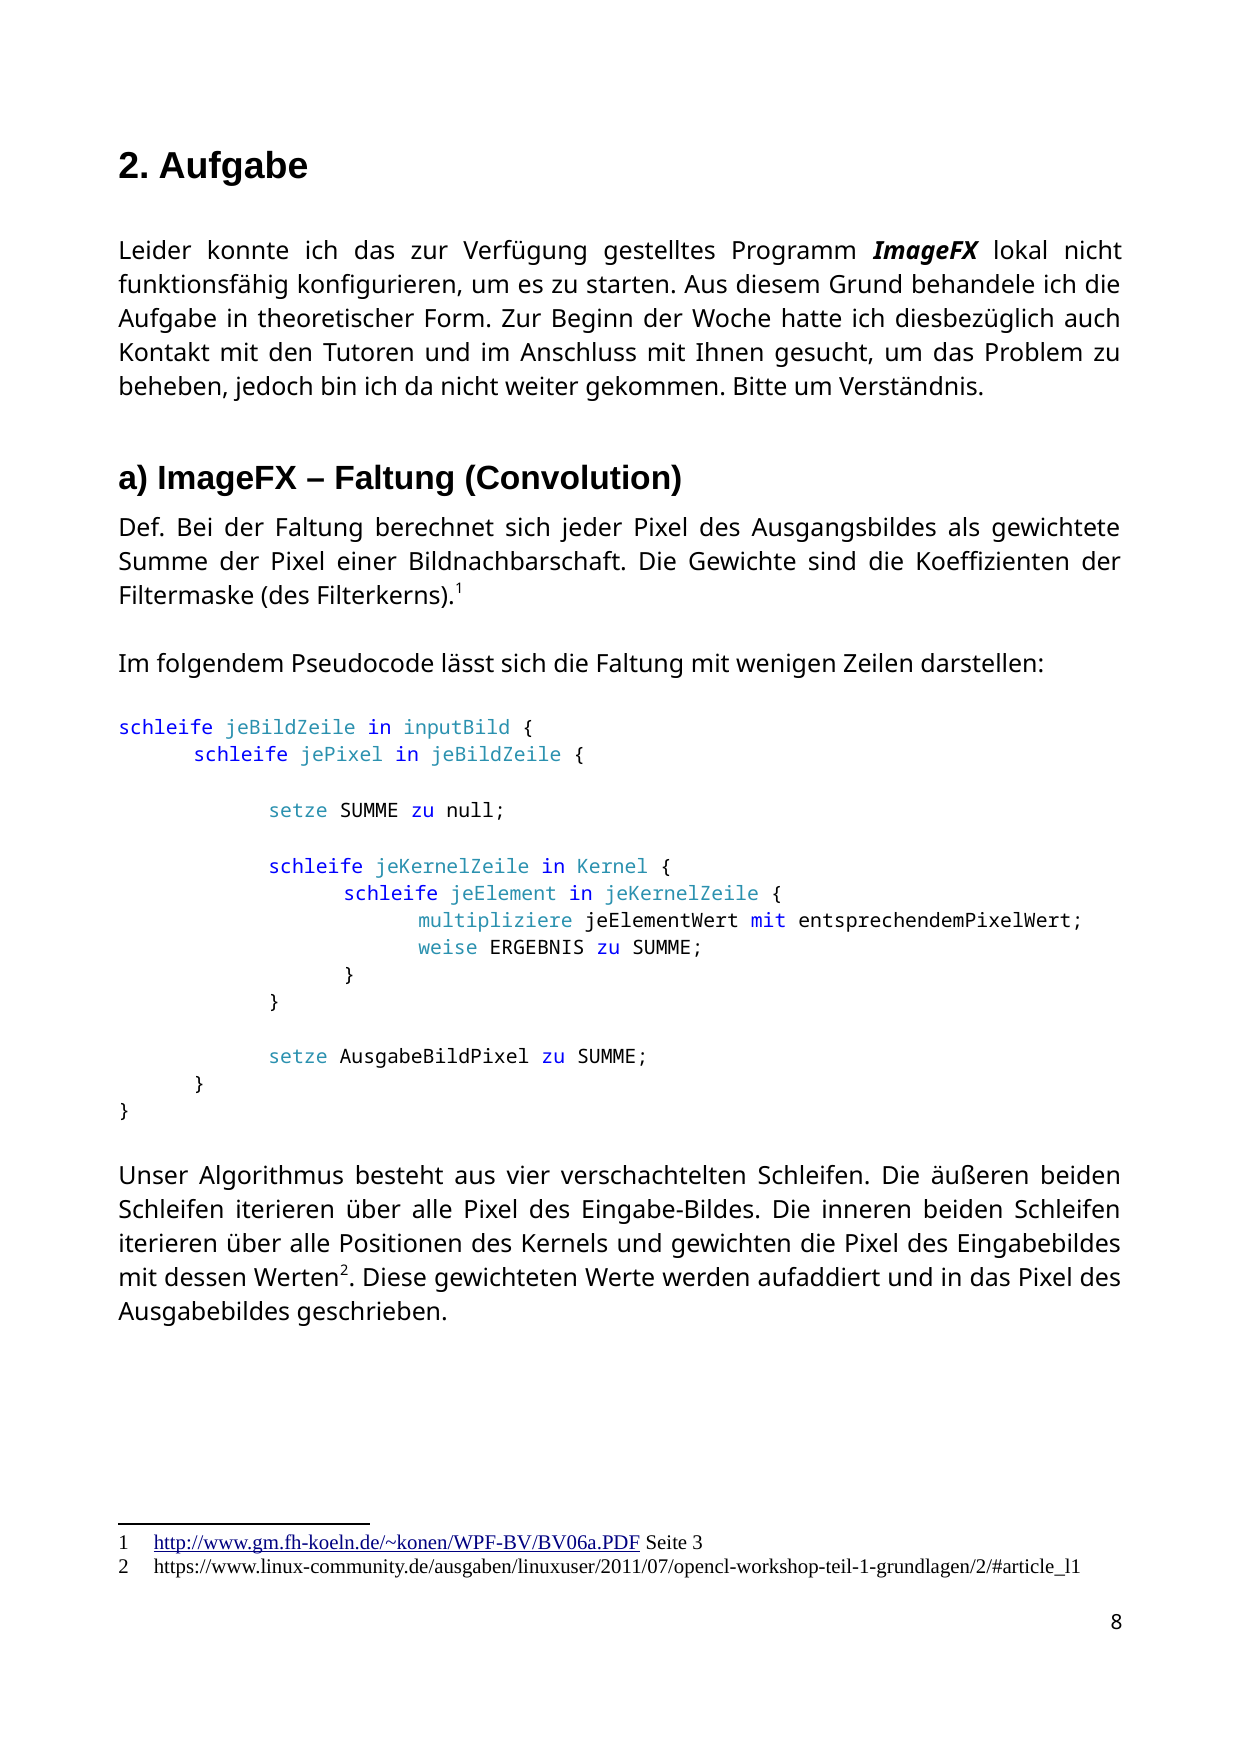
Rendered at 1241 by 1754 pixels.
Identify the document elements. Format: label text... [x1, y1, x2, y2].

text } [118, 987, 1122, 1014]
text setze AusgabeBildPixel zu SUMME; [118, 1043, 1122, 1069]
text } [118, 960, 1122, 987]
text schleife jePixel in jeBildZeile { [118, 741, 1122, 767]
text Im folgendem Pseudocode lässt sich die Faltung mit wenigen Zeilen darstellen: [118, 645, 1122, 679]
text setze SUMME zu null; [118, 796, 1122, 823]
text http://www.gm.fh-koeln.de/~konen/WPF-BV/BV06a.PDF Seite 3 [118, 1530, 1122, 1554]
text multipliziere jeElementWert mit entsprechendemPixelWert; [118, 906, 1122, 933]
text schleife jeKernelZeile in Kernel { [118, 852, 1122, 879]
text } [118, 1097, 1122, 1123]
subtitle 2. Aufgabe [118, 143, 1122, 186]
text schleife jeElement in jeKernelZeile { [118, 879, 1122, 906]
text schleife jeBildZeile in inputBild { [118, 713, 1122, 741]
text Def. Bei der Faltung berechnet sich jeder Pixel des Ausgangsbildes als gewichtete Summe der Pixel einer Bildnachbarschaft. Die Gewichte sind die Koeffizienten der Filtermaske (des Filterkerns). [118, 509, 1122, 611]
text Leider konnte ich das zur Verfügung gestelltes Programm ImageFX lokal nicht funktionsfähig konfigurieren, um es zu starten. Aus diesem Grund behandele ich die Aufgabe in theoretischer Form. Zur Beginn der Woche hatte ich diesbezüglich auch Kontakt mit den Tutoren und im Anschluss mit Ihnen gesucht, um das Problem zu beheben, jedoch bin ich da nicht weiter gekommen. Bitte um Verständnis. [118, 233, 1122, 403]
text } [118, 1069, 1122, 1097]
text Unser Algorithmus besteht aus vier verschachtelten Schleifen. Die äußeren beiden Schleifen iterieren über alle Pixel des Eingabe-Bildes. Die inneren beiden Schleifen iterieren über alle Positionen des Kernels und gewichten die Pixel des Eingabebildes mit dessen Werten. Diese gewichteten Werte werden aufaddiert und in das Pixel des Ausgabebildes geschrieben. [118, 1158, 1122, 1328]
text https://www.linux-community.de/ausgaben/linuxuser/2011/07/opencl-workshop-teil-1-grundlagen/2/#article_l1 [118, 1554, 1122, 1578]
text weise ERGEBNIS zu SUMME; [118, 933, 1122, 960]
subtitle a) ImageFX – Faltung (Convolution) [118, 458, 1122, 497]
